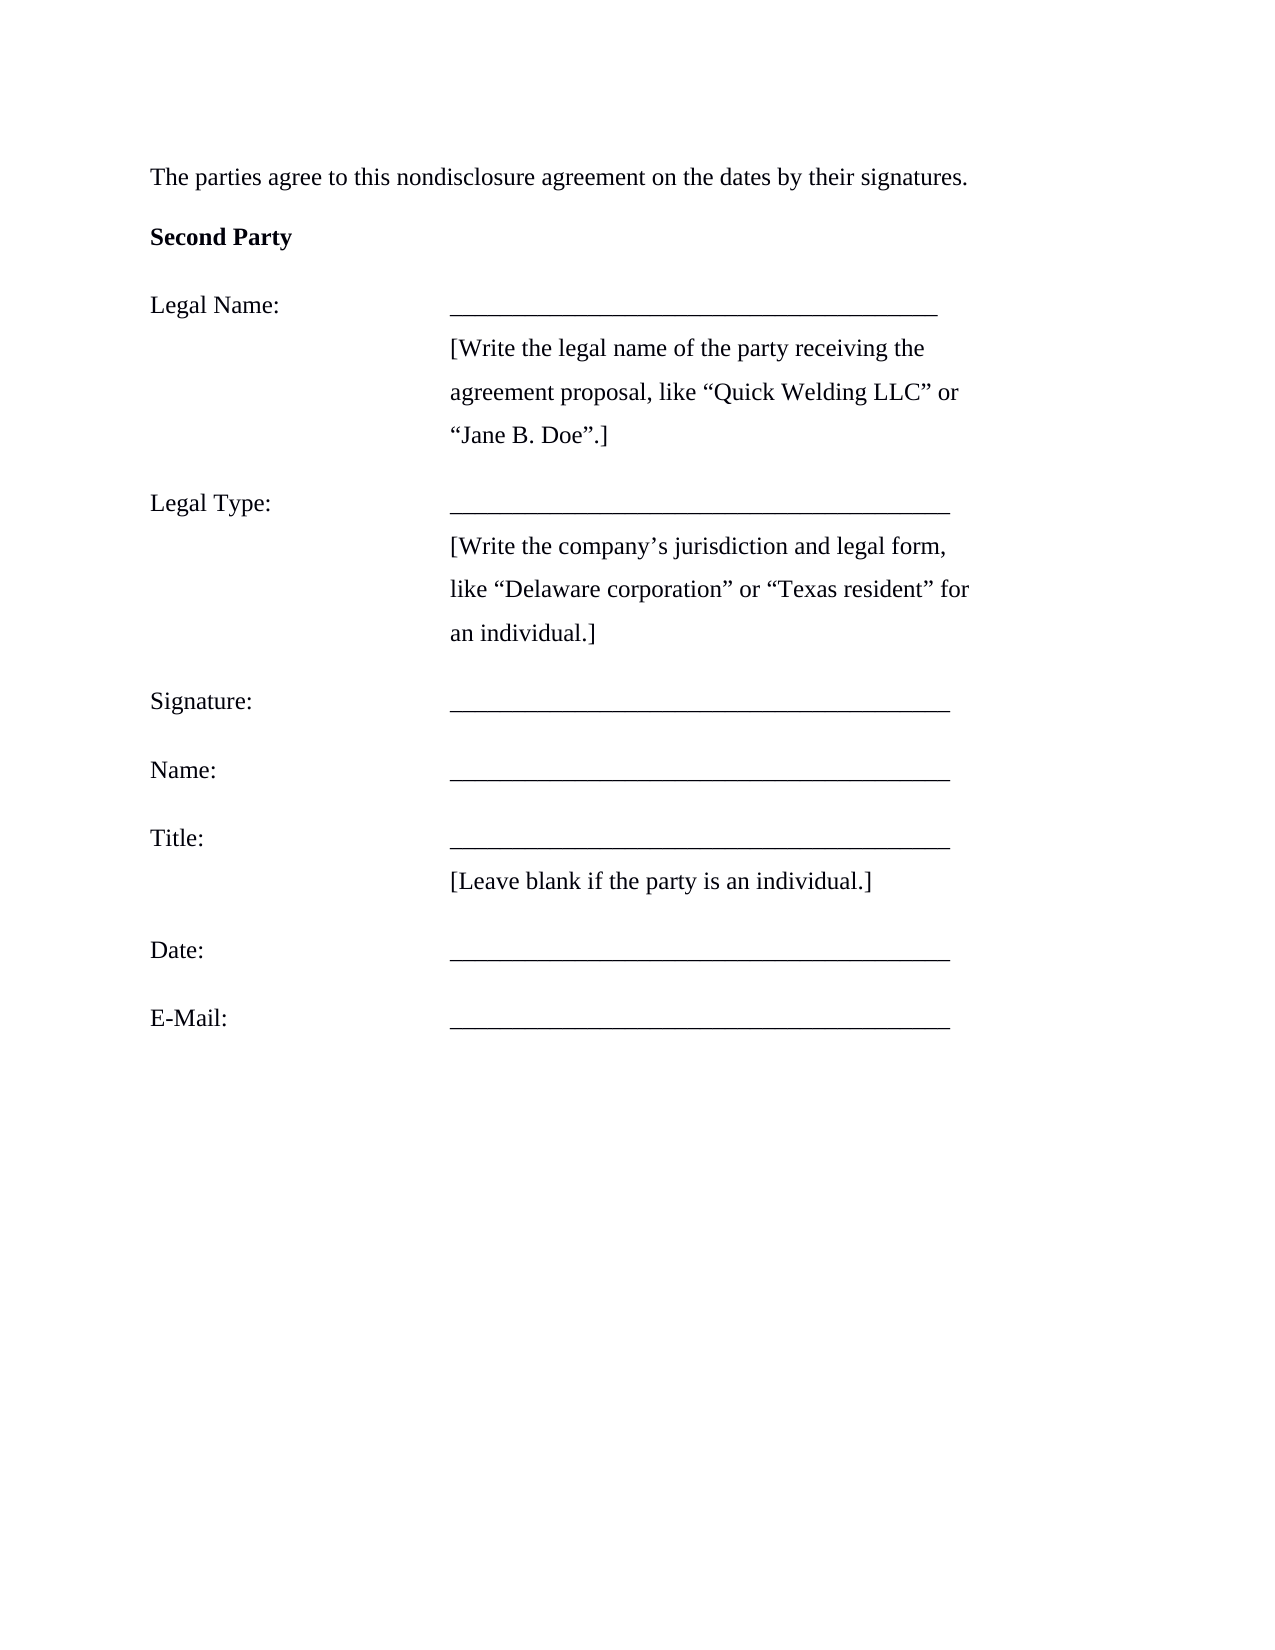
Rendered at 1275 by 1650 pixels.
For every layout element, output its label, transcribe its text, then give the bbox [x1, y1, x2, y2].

text Date: ________________________________________ [150, 935, 975, 964]
text The parties agree to this nondisclosure agreement on the dates by their signatures. [150, 162, 1125, 191]
text Legal Type: ________________________________________ [Write the company’s jurisdiction and legal form, like “Delaware corporation” or “Texas resident” for an individual.] [150, 488, 975, 646]
text Name: ________________________________________ [150, 755, 975, 783]
text E-Mail: ________________________________________ [150, 1003, 975, 1032]
text Second Party [150, 222, 975, 251]
text Title: ________________________________________ [Leave blank if the party is an individual.] [150, 823, 975, 895]
text Signature: ________________________________________ [150, 686, 975, 715]
text Legal Name: _______________________________________ [Write the legal name of the party receiving the agreement proposal, like “Quick Welding LLC” or “Jane B. Doe”.] [150, 290, 975, 448]
